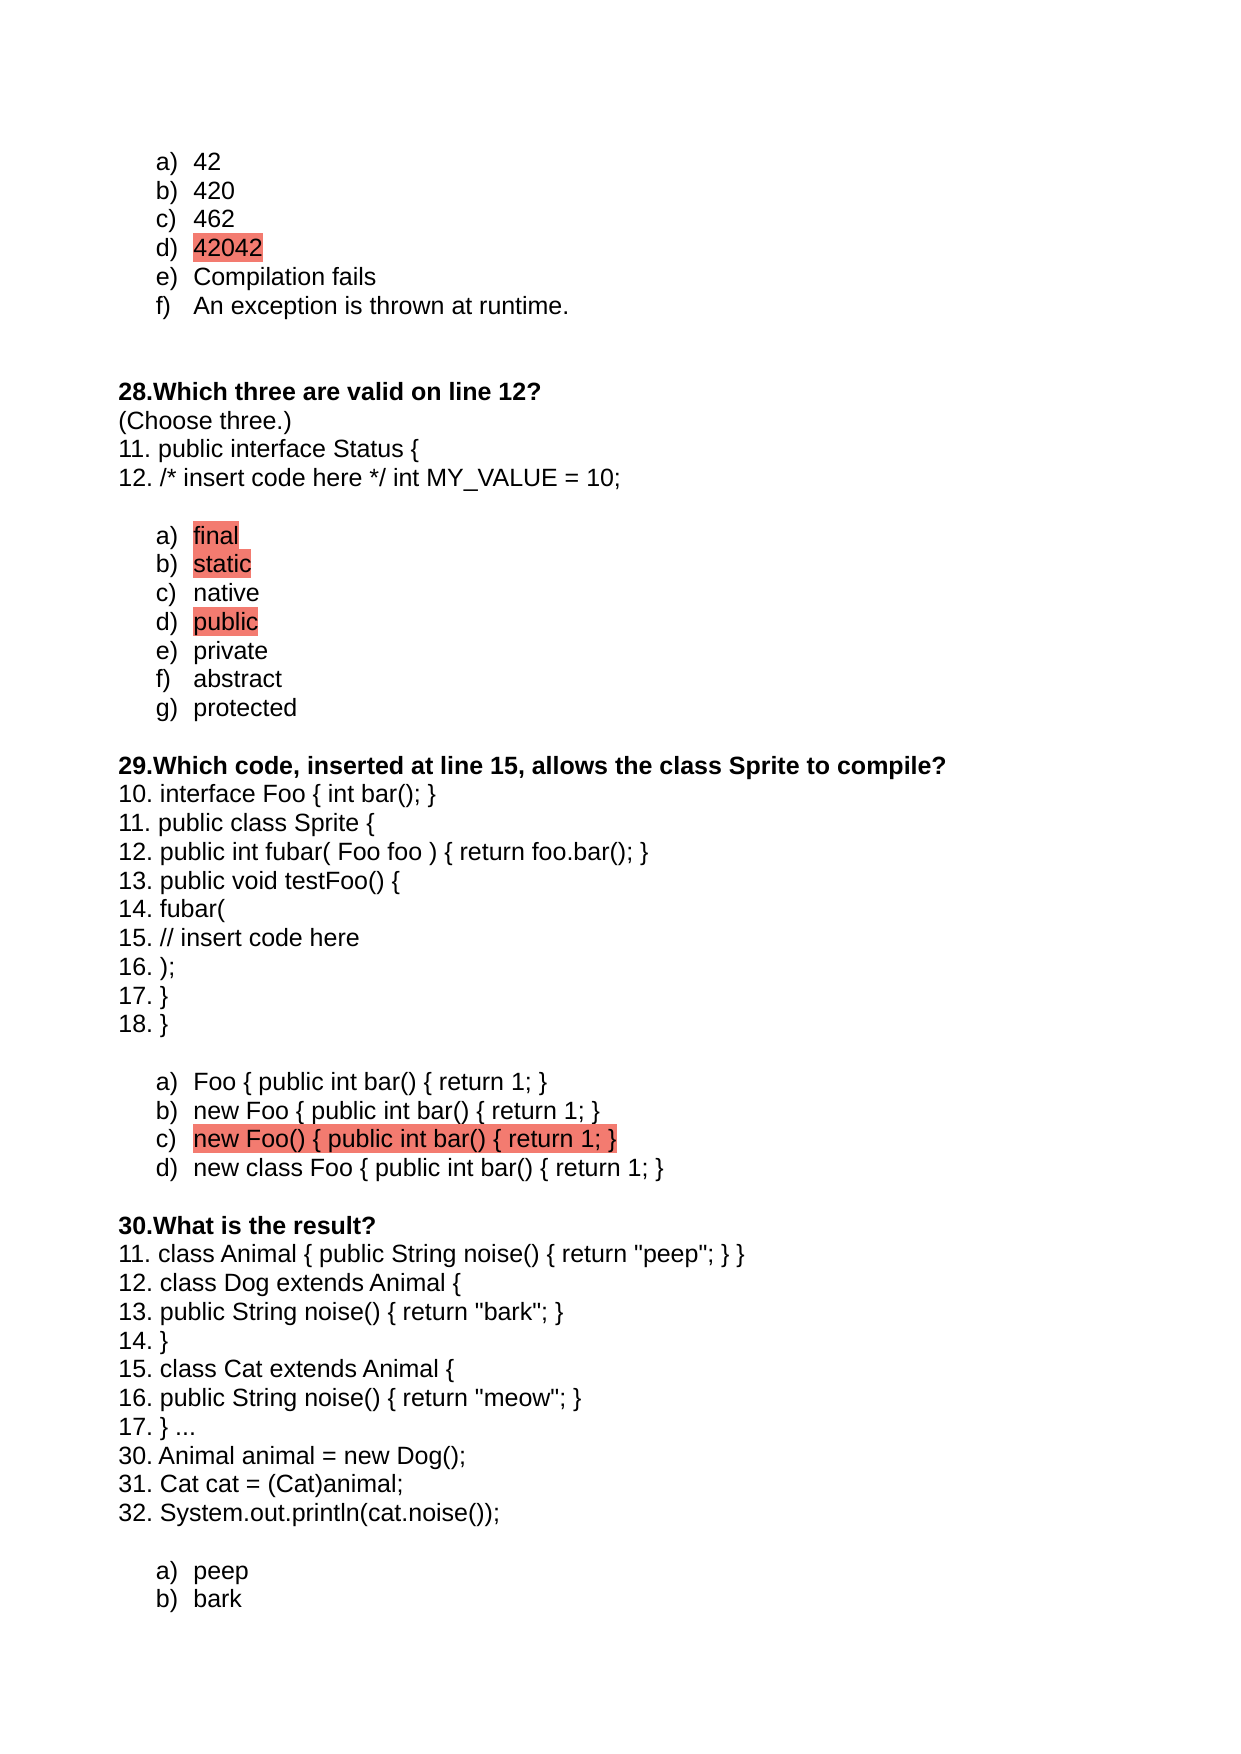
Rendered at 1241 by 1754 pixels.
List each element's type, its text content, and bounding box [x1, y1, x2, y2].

text 11. class Animal { public String noise() { return "peep"; } } [118, 1239, 1122, 1268]
list 420 [156, 176, 1122, 204]
list bark [156, 1584, 1122, 1613]
text 29.Which code, inserted at line 15, allows the class Sprite to compile? [118, 751, 1122, 779]
list abstract [156, 664, 1122, 693]
text 13. public void testFoo() { [118, 866, 1122, 894]
text 16. ); [118, 952, 1122, 981]
list private [156, 636, 1122, 664]
list protected [156, 693, 1122, 722]
text 11. public interface Status { [118, 434, 1122, 463]
text 31. Cat cat = (Cat)animal; [118, 1469, 1122, 1498]
list new class Foo { public int bar() { return 1; } [156, 1153, 1122, 1182]
text 14. } [118, 1326, 1122, 1354]
text 12. public int fubar( Foo foo ) { return foo.bar(); } [118, 837, 1122, 866]
list peep [156, 1556, 1122, 1584]
list final [156, 521, 1122, 549]
text (Choose three.) [118, 406, 1122, 434]
text 28.Which three are valid on line 12? [118, 377, 1122, 406]
text 32. System.out.println(cat.noise()); [118, 1498, 1122, 1527]
text 17. } [118, 981, 1122, 1009]
text 30. Animal animal = new Dog(); [118, 1441, 1122, 1469]
text 18. } [118, 1009, 1122, 1038]
text 14. fubar( [118, 894, 1122, 923]
list 42 [156, 147, 1122, 176]
list 462 [156, 204, 1122, 233]
text 15. // insert code here [118, 923, 1122, 952]
list new Foo { public int bar() { return 1; } [156, 1096, 1122, 1124]
text 16. public String noise() { return "meow"; } [118, 1383, 1122, 1412]
list new Foo() { public int bar() { return 1; } [156, 1124, 1122, 1153]
list An exception is thrown at runtime. [156, 291, 1122, 319]
list static [156, 549, 1122, 578]
list native [156, 578, 1122, 607]
text 10. interface Foo { int bar(); } [118, 779, 1122, 808]
text 15. class Cat extends Animal { [118, 1354, 1122, 1383]
list public [156, 607, 1122, 636]
text 12. /* insert code here */ int MY_VALUE = 10; [118, 463, 1122, 492]
list Compilation fails [156, 262, 1122, 291]
text 30.What is the result? [118, 1211, 1122, 1239]
text 11. public class Sprite { [118, 808, 1122, 837]
list 42042 [156, 233, 1122, 262]
text 17. } ... [118, 1412, 1122, 1441]
text 12. class Dog extends Animal { [118, 1268, 1122, 1297]
text 13. public String noise() { return "bark"; } [118, 1297, 1122, 1326]
list Foo { public int bar() { return 1; } [156, 1067, 1122, 1096]
